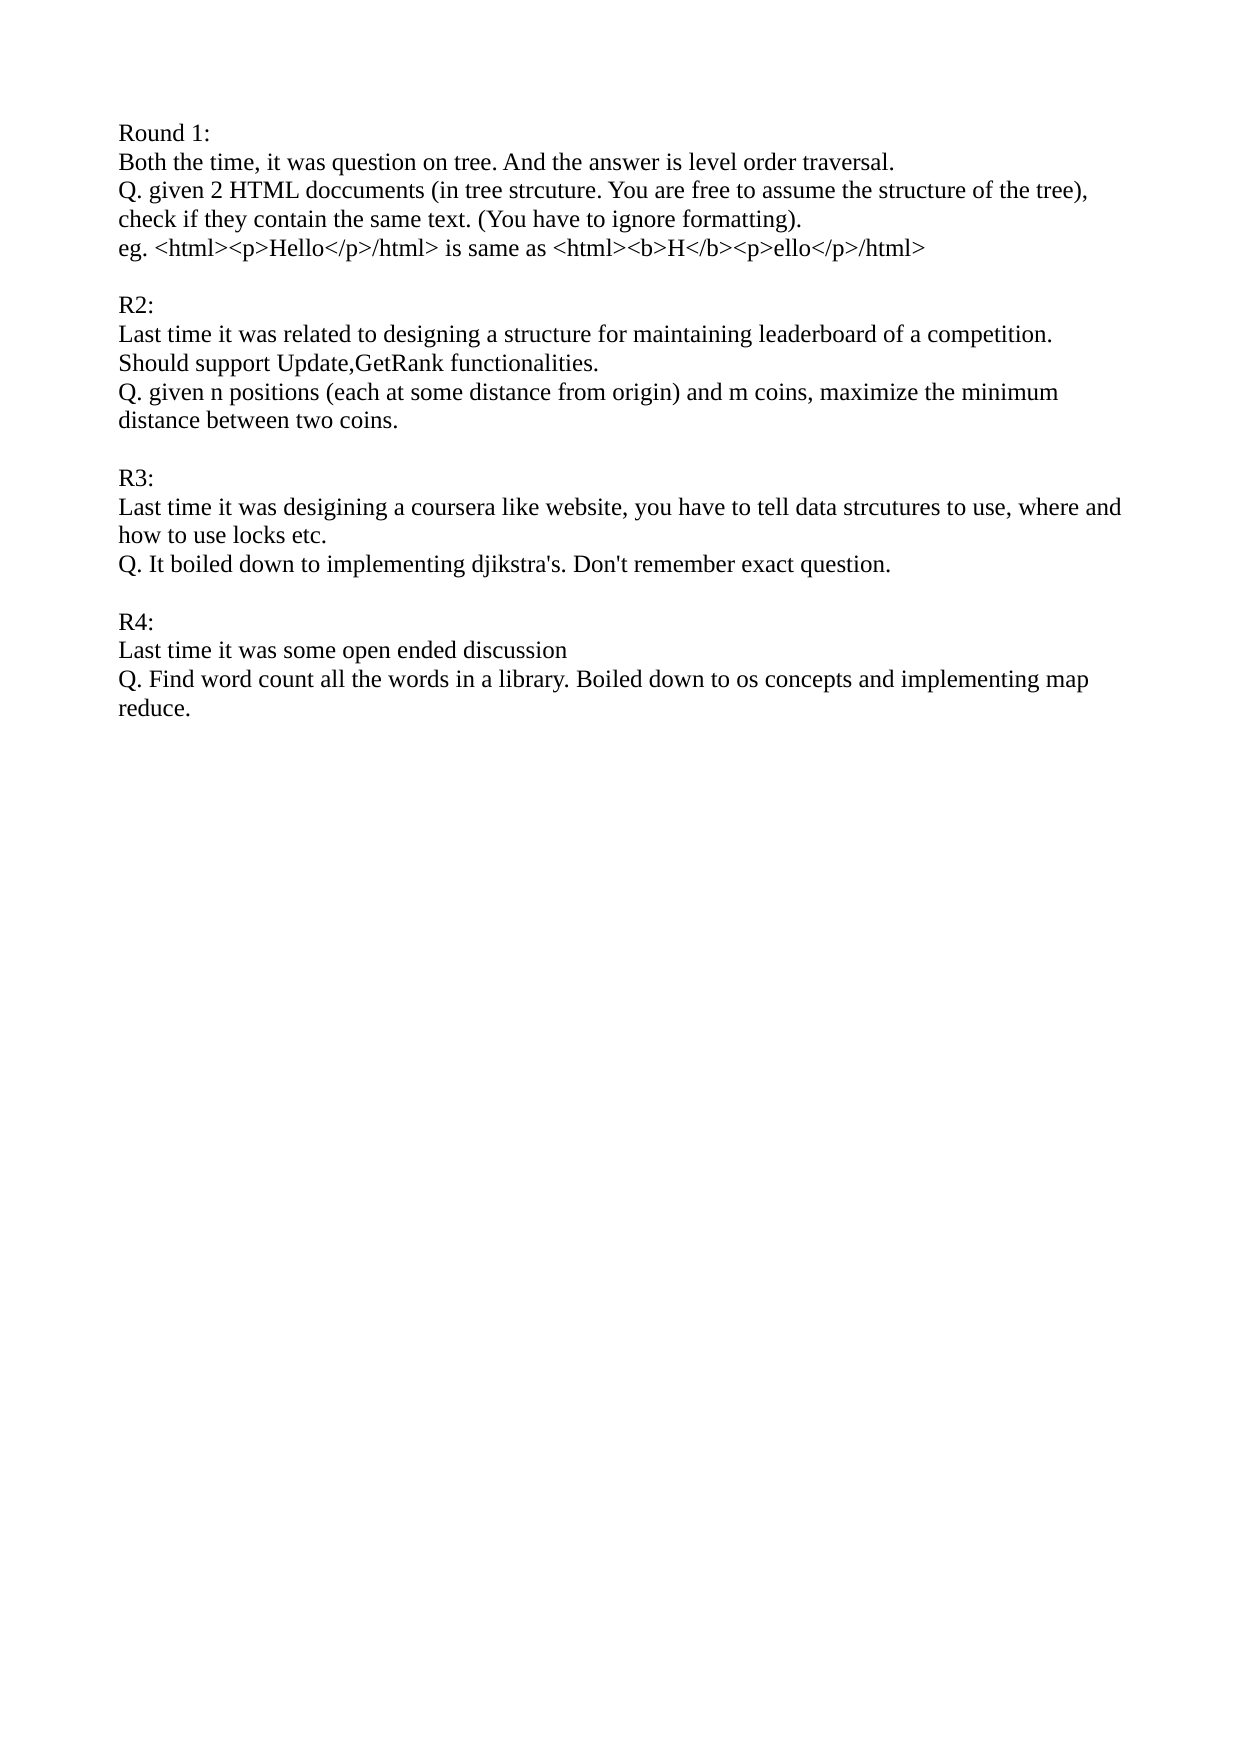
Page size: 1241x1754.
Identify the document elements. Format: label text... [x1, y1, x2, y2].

text Last time it was related to designing a structure for maintaining leaderboard of a competition. [118, 319, 1122, 348]
text R3: [118, 463, 1122, 492]
text R2: [118, 291, 1122, 319]
text R4: [118, 607, 1122, 636]
text Both the time, it was question on tree. And the answer is level order traversal. [118, 147, 1122, 176]
text Q. It boiled down to implementing djikstra's. Don't remember exact question. [118, 549, 1122, 578]
text Last time it was desigining a coursera like website, you have to tell data strcutures to use, where and how to use locks etc. [118, 492, 1122, 549]
text eg. <html><p>Hello</p>/html> is same as <html><b>H</b><p>ello</p>/html> [118, 233, 1122, 262]
text Round 1: [118, 118, 1122, 147]
text Q. given n positions (each at some distance from origin) and m coins, maximize the minimum distance between two coins. [118, 377, 1122, 434]
text Last time it was some open ended discussion [118, 636, 1122, 664]
text Q. Find word count all the words in a library. Boiled down to os concepts and implementing map reduce. [118, 664, 1122, 722]
text Q. given 2 HTML doccuments (in tree strcuture. You are free to assume the structure of the tree), check if they contain the same text. (You have to ignore formatting). [118, 176, 1122, 233]
text Should support Update,GetRank functionalities. [118, 348, 1122, 377]
